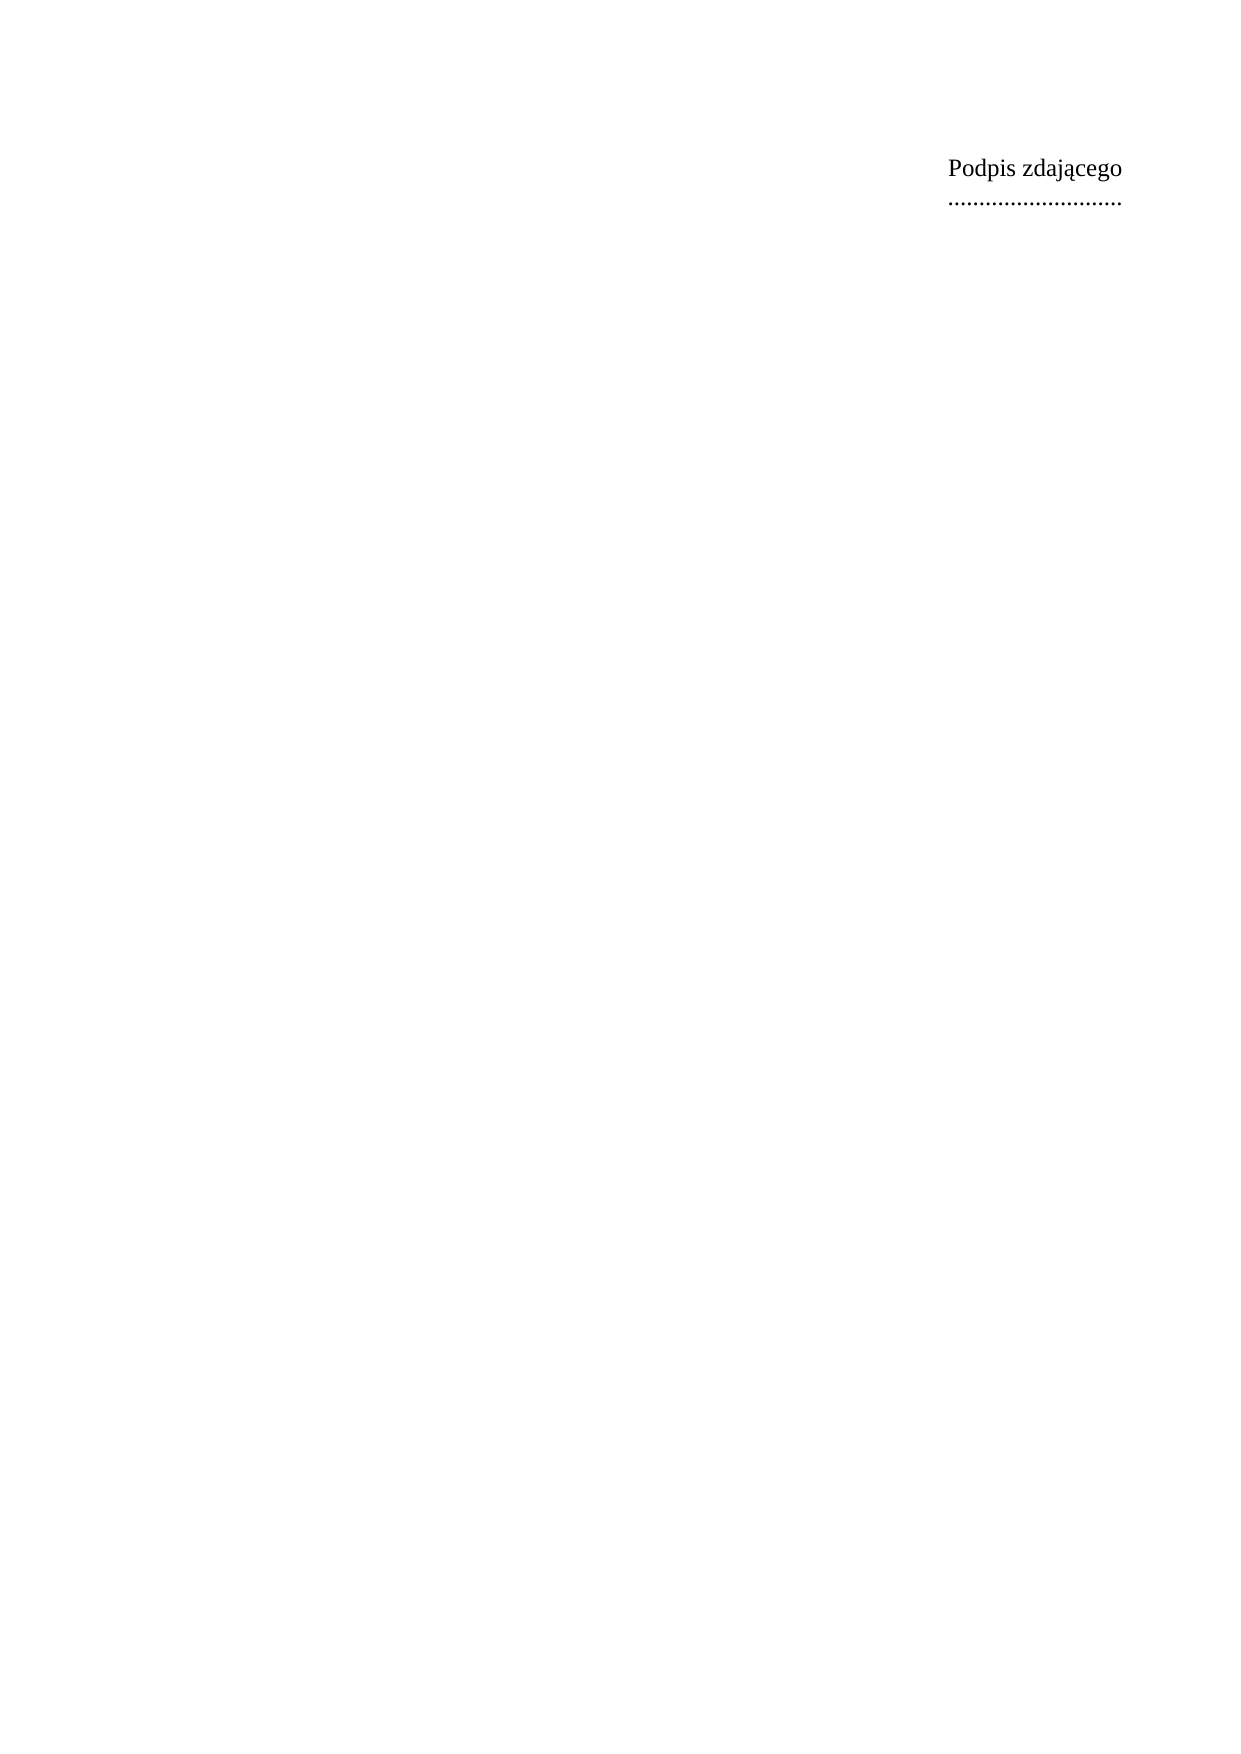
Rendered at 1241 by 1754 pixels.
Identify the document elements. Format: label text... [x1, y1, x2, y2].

text ............................ [118, 182, 1122, 210]
text Podpis zdającego [118, 153, 1122, 182]
